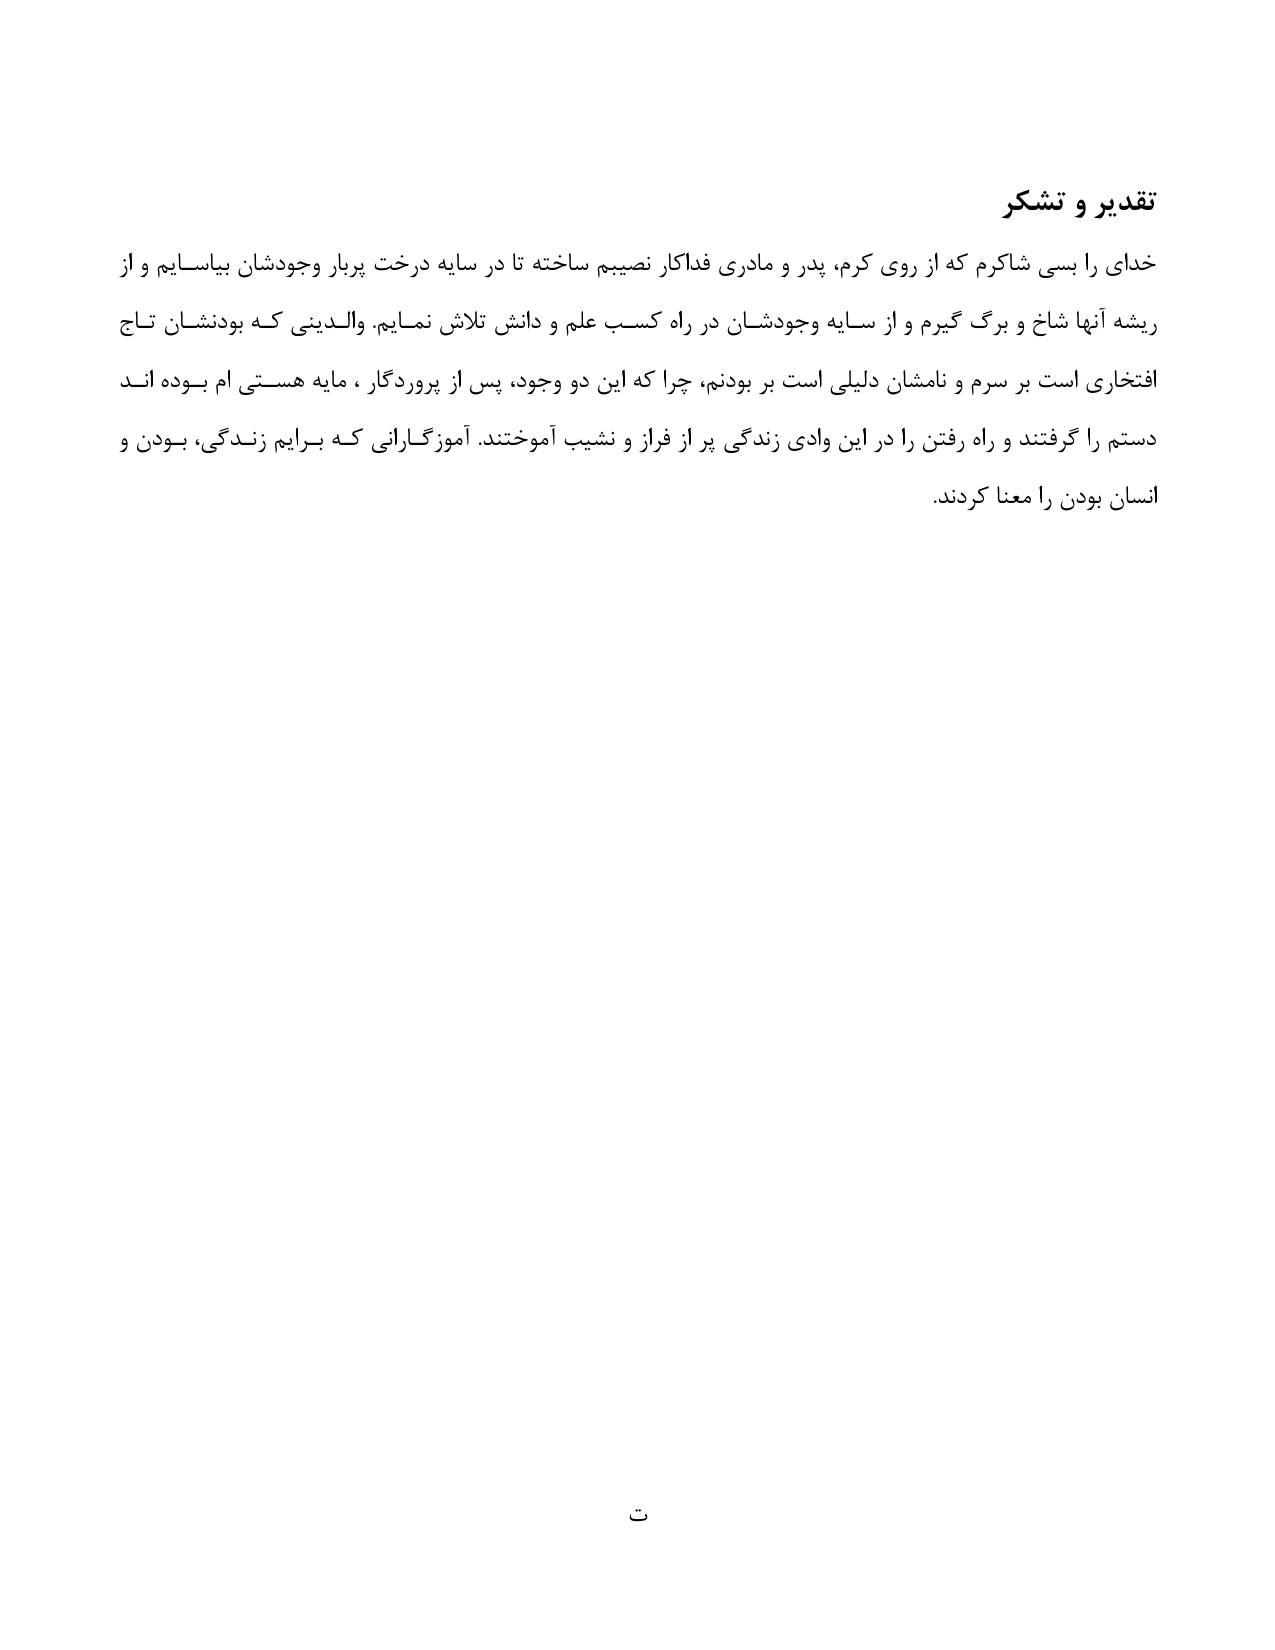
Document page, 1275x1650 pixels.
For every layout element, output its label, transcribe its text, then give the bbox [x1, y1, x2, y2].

subtitle تقدیر و تشکر [118, 189, 1157, 222]
text خدای را بسی شاکرم که از روی کرم، پدر و مادری فداکار نصیبم ساخته تا در سایه درخت پربار وجودشان بیاسایم و از ریشه آنها شاخ و برگ گیرم و از سایه وجودشان در راه کسب علم و دانش تلاش نمایم. والدینی که بودنشان تاج افتخاری است بر سرم و نامشان دلیلی است بر بودنم، چرا که این دو وجود، پس از پروردگار ، مایه هستی ام بوده اند دستم را گرفتند و راه رفتن را در این وادی زندگی پر از فراز و نشیب آموختند. آموزگارانی که برایم زندگی، بودن و انسان بودن را معنا کردند. [118, 251, 1157, 514]
